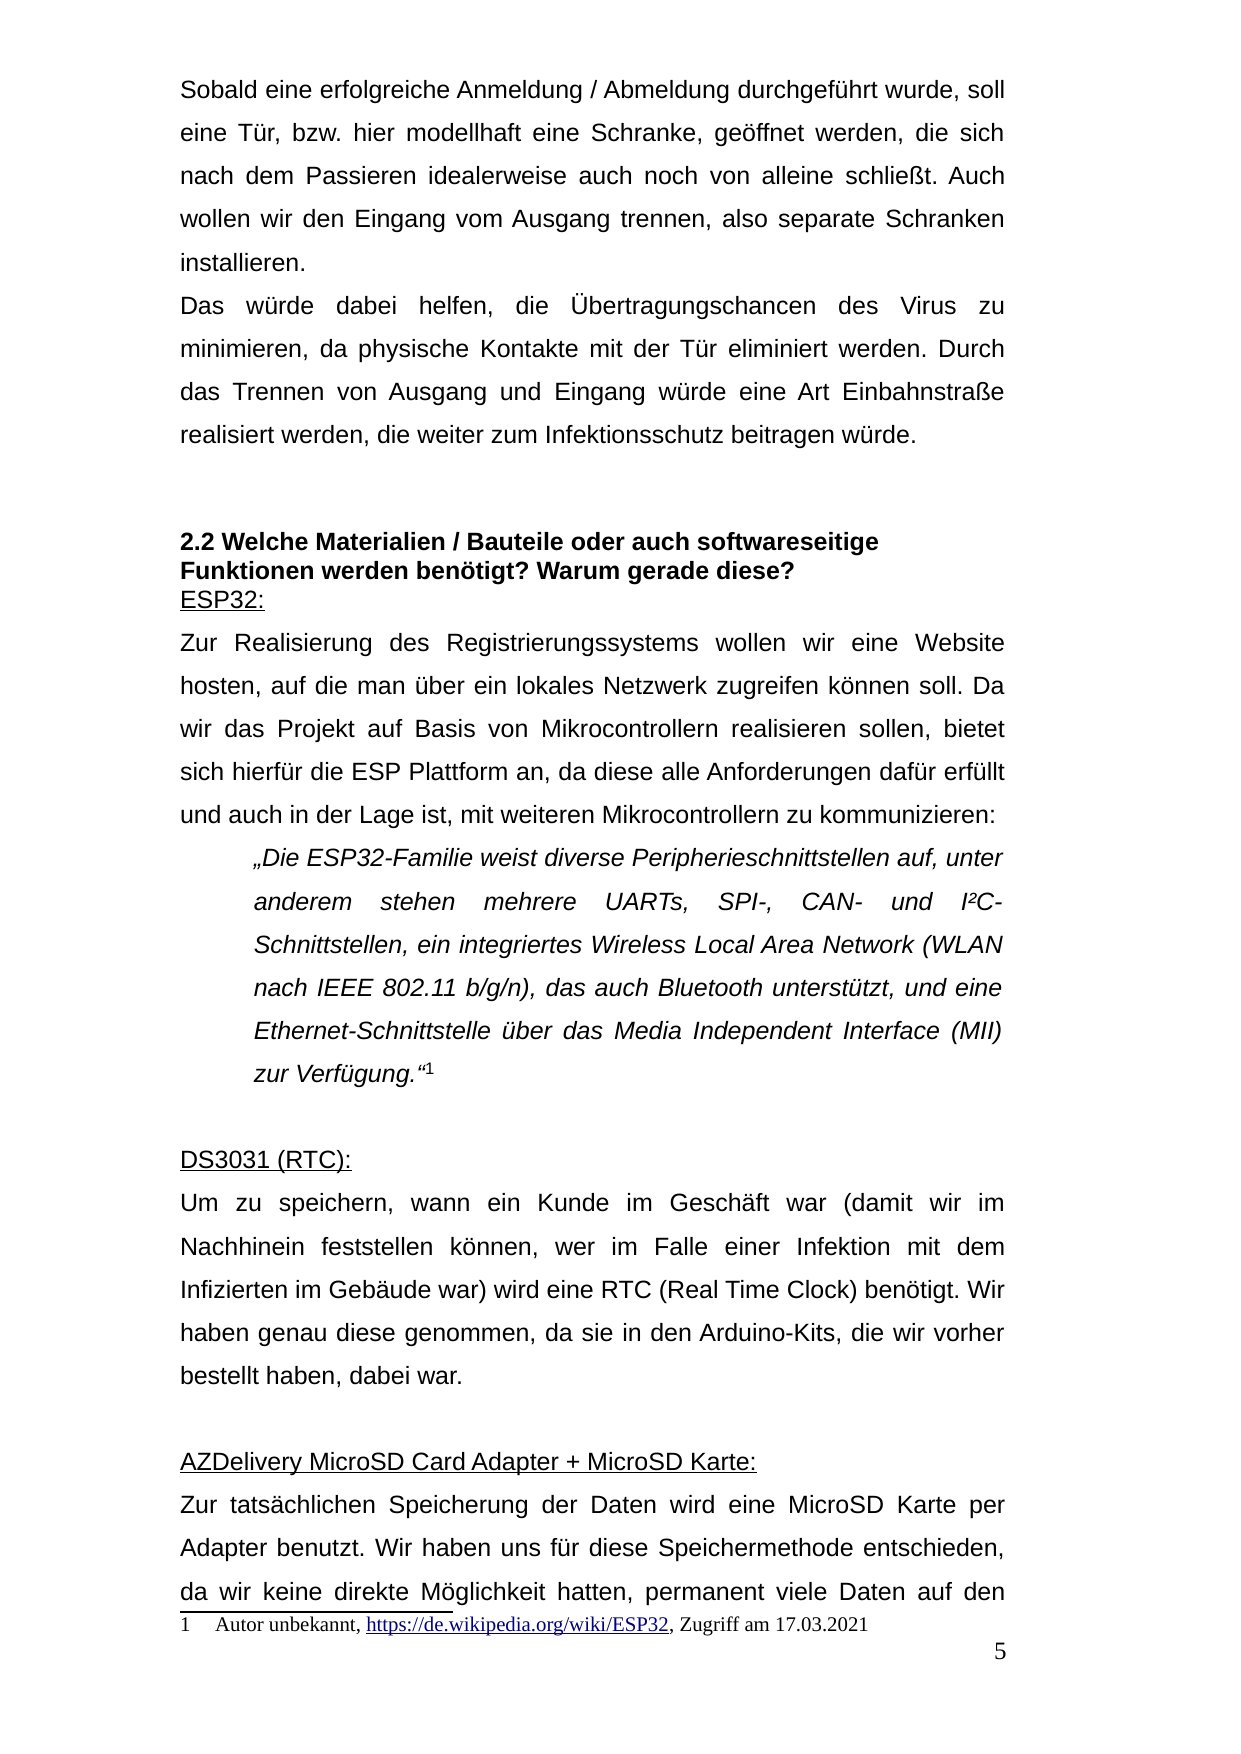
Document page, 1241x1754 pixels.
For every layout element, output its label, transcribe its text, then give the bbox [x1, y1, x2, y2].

text Zur tatsächlichen Speicherung der Daten wird eine MicroSD Karte per Adapter benutzt. Wir haben uns für diese Speichermethode entschieden, da wir keine direkte Möglichkeit hatten, permanent viele Daten auf den [180, 1490, 1006, 1605]
text Zur Realisierung des Registrierungssystems wollen wir eine Website hosten, auf die man über ein lokales Netzwerk zugreifen können soll. Da wir das Projekt auf Basis von Mikrocontrollern realisieren sollen, bietet sich hierfür die ESP Plattform an, da diese alle Anforderungen dafür erfüllt und auch in der Lage ist, mit weiteren Mikrocontrollern zu kommunizieren: [180, 628, 1006, 829]
text Autor unbekannt, https://de.wikipedia.org/wiki/ESP32, Zugriff am 17.03.2021 [180, 1612, 1006, 1636]
text Um zu speichern, wann ein Kunde im Geschäft war (damit wir im Nachhinein feststellen können, wer im Falle einer Infektion mit dem Infizierten im Gebäude war) wird eine RTC (Real Time Clock) benötigt. Wir haben genau diese genommen, da sie in den Arduino-Kits, die wir vorher bestellt haben, dabei war. [180, 1188, 1006, 1389]
text Sobald eine erfolgreiche Anmeldung / Abmeldung durchgeführt wurde, soll eine Tür, bzw. hier modellhaft eine Schranke, geöffnet werden, die sich nach dem Passieren idealerweise auch noch von alleine schließt. Auch wollen wir den Eingang vom Ausgang trennen, also separate Schranken installieren. [180, 75, 1006, 276]
text Das würde dabei helfen, die Übertragungschancen des Virus zu minimieren, da physische Kontakte mit der Tür eliminiert werden. Durch das Trennen von Ausgang und Eingang würde eine Art Einbahnstraße realisiert werden, die weiter zum Infektionsschutz beitragen würde. [180, 291, 1006, 449]
text DS3031 (RTC): [180, 1145, 1006, 1174]
text „Die ESP32-Familie weist diverse Peripherieschnittstellen auf, unter anderem stehen mehrere UARTs, SPI-, CAN- und I²C-Schnittstellen, ein integriertes Wireless Local Area Network (WLAN nach IEEE 802.11 b/g/n), das auch Bluetooth unterstützt, und eine Ethernet-Schnittstelle über das Media Independent Interface (MII) zur Verfügung.“ [253, 843, 1006, 1088]
text ESP32: [180, 584, 1006, 613]
subtitle 2.2 Welche Materialien / Bauteile oder auch softwareseitige Funktionen werden benötigt? Warum gerade diese? [180, 527, 1006, 584]
text AZDelivery MicroSD Card Adapter + MicroSD Karte: [180, 1447, 1006, 1476]
